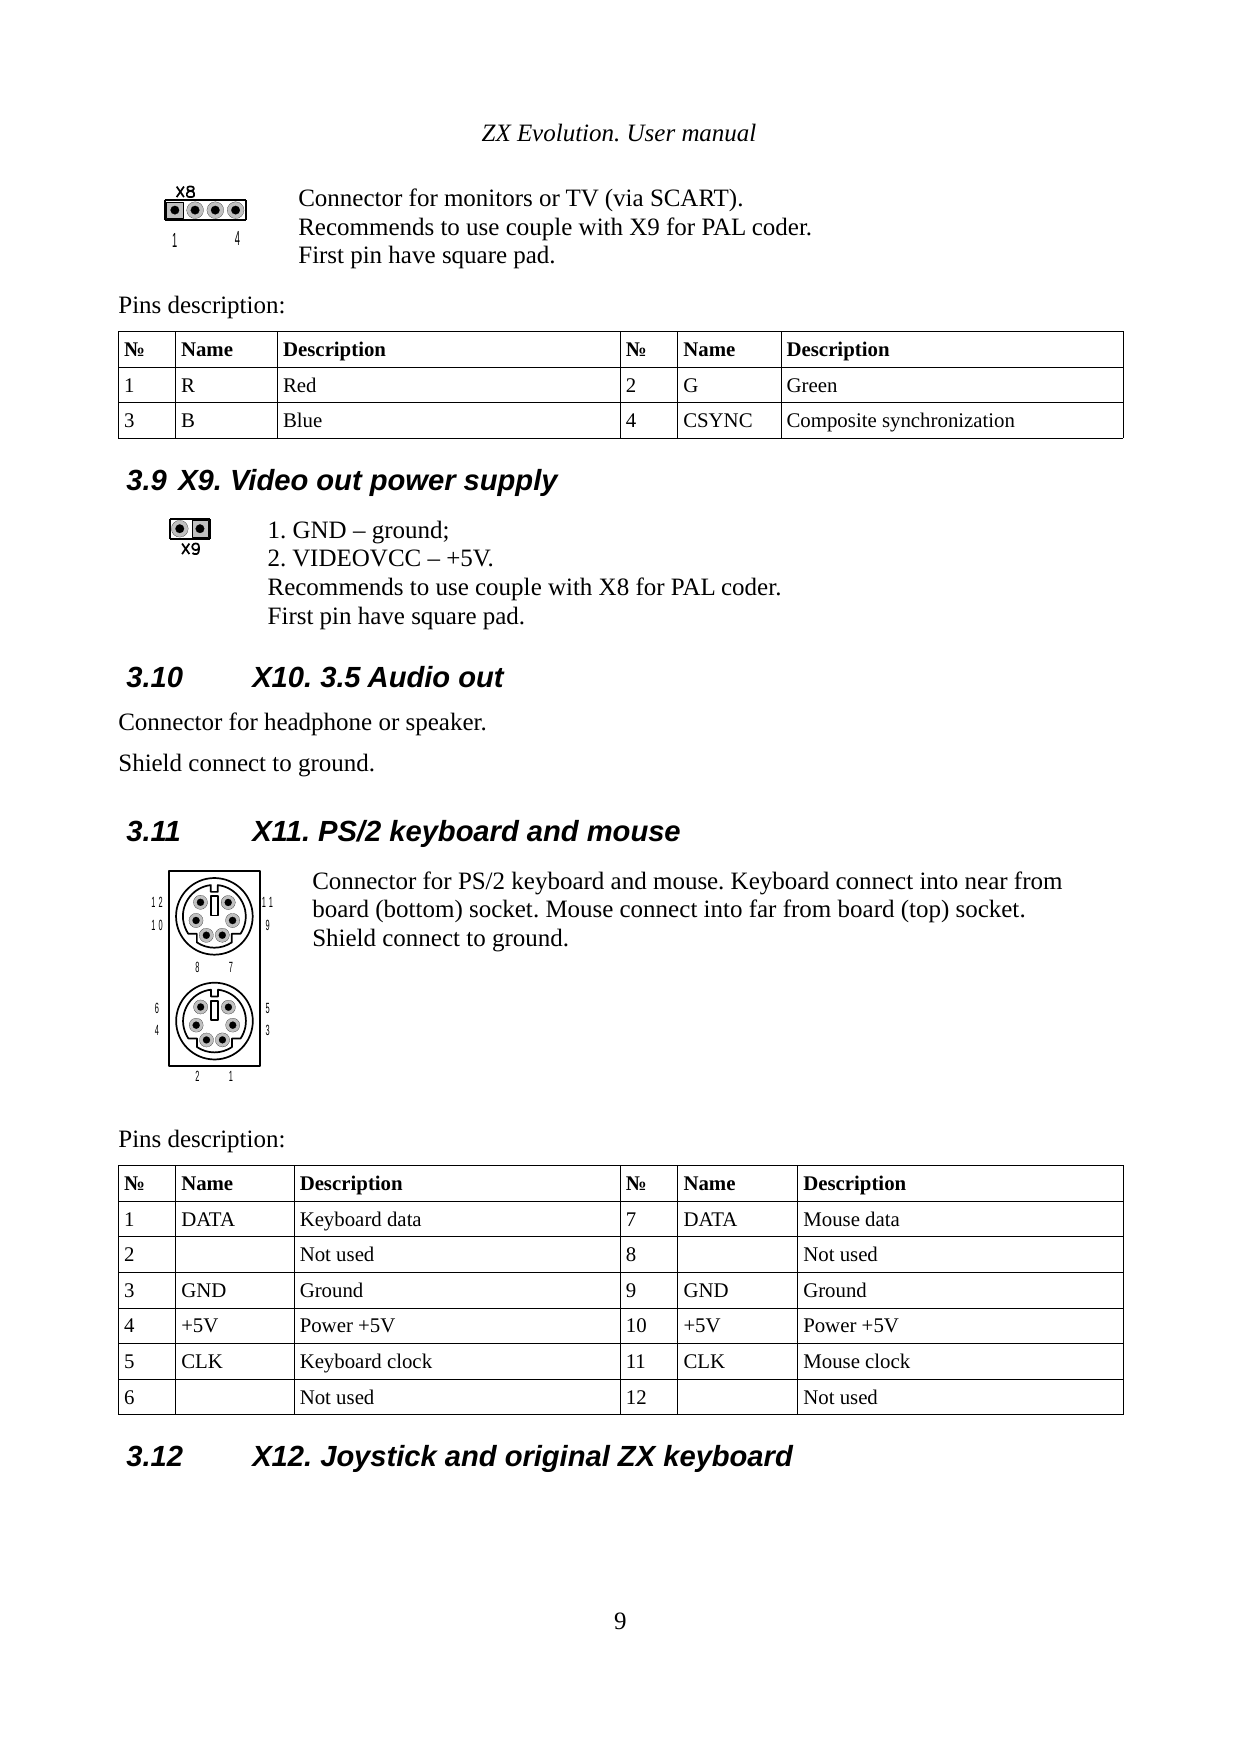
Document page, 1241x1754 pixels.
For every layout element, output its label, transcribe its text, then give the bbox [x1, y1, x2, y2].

table_cell 10 [621, 1309, 677, 1343]
subtitle X11. PS/2 keyboard and mouse [118, 814, 1122, 848]
table_header Connector for monitors or TV (via SCART). Recommends to use couple with X9 for PAL coder. First pin have square pad. [293, 177, 1123, 290]
table_cell 4 [621, 403, 677, 438]
table_header № [119, 1166, 175, 1201]
table_cell CSYNC [678, 403, 781, 438]
table_cell R [176, 368, 277, 402]
text Connector for headphone or speaker. [118, 707, 1122, 735]
table_cell 3 [119, 403, 175, 438]
table_header Name [678, 332, 781, 367]
subtitle X10. 3.5 Audio out [118, 661, 1122, 694]
table_cell 1 [119, 1202, 175, 1236]
table_cell 7 [621, 1202, 677, 1236]
table_cell 4 [119, 1309, 175, 1343]
table_header [118, 860, 306, 1124]
table_cell Composite synchronization [782, 403, 1123, 438]
table_cell Green [782, 368, 1123, 402]
table_cell 11 [621, 1344, 677, 1379]
table_cell 5 [119, 1344, 175, 1379]
table_cell 8 [621, 1237, 677, 1272]
table_header Description [798, 1166, 1123, 1201]
table_cell 6 [119, 1380, 175, 1414]
table_cell Keyboard data [295, 1202, 620, 1236]
text Pins description: [118, 1124, 1122, 1152]
table_cell Keyboard clock [295, 1344, 620, 1379]
table_cell Red [278, 368, 620, 402]
table_cell CLK [678, 1344, 797, 1379]
table_cell [678, 1237, 797, 1272]
table_cell [176, 1237, 294, 1272]
text Shield connect to ground. [118, 748, 1122, 777]
table_header 1. GND – ground; 2. VIDEOVCC – +5V. Recommends to use couple with X8 for PAL coder. First pin have square pad. [262, 509, 1123, 636]
table_cell [176, 1380, 294, 1414]
table_cell 1 [119, 368, 175, 402]
table_cell GND [678, 1273, 797, 1307]
table_header [118, 177, 292, 290]
text Pins description: [118, 290, 1122, 318]
table_cell G [678, 368, 781, 402]
table_header Name [176, 1166, 294, 1201]
table_cell 2 [119, 1237, 175, 1272]
table_cell Power +5V [295, 1309, 620, 1343]
table_cell 12 [621, 1380, 677, 1414]
table_cell Not used [798, 1237, 1123, 1272]
table_header № [621, 1166, 677, 1201]
table_cell DATA [678, 1202, 797, 1236]
table_cell [678, 1380, 797, 1414]
table_cell Ground [798, 1273, 1123, 1307]
table_cell 9 [621, 1273, 677, 1307]
table_cell Mouse data [798, 1202, 1123, 1236]
table_header № [119, 332, 175, 367]
table_cell 2 [621, 368, 677, 402]
subtitle X9. Video out power supply [118, 463, 1122, 497]
table_cell +5V [678, 1309, 797, 1343]
table_cell Power +5V [798, 1309, 1123, 1343]
table_header Name [678, 1166, 797, 1201]
table_cell 3 [119, 1273, 175, 1307]
table_header Description [278, 332, 620, 367]
table_header [118, 509, 262, 636]
table_cell Not used [295, 1237, 620, 1272]
table_cell Not used [798, 1380, 1123, 1414]
table_header Description [782, 332, 1123, 367]
table_header Description [295, 1166, 620, 1201]
table_cell DATA [176, 1202, 294, 1236]
table_cell +5V [176, 1309, 294, 1343]
table_cell CLK [176, 1344, 294, 1379]
table_cell GND [176, 1273, 294, 1307]
table_header Connector for PS/2 keyboard and mouse. Keyboard connect into near from board (bottom) socket. Mouse connect into far from board (top) socket. Shield connect to ground. [306, 860, 1123, 1124]
table_cell Not used [295, 1380, 620, 1414]
table_header № [621, 332, 677, 367]
table_cell Mouse clock [798, 1344, 1123, 1379]
table_cell B [176, 403, 277, 438]
subtitle X12. Joystick and original ZX keyboard [118, 1439, 1122, 1473]
table_header Name [176, 332, 277, 367]
table_cell Ground [295, 1273, 620, 1307]
table_cell Blue [278, 403, 620, 438]
